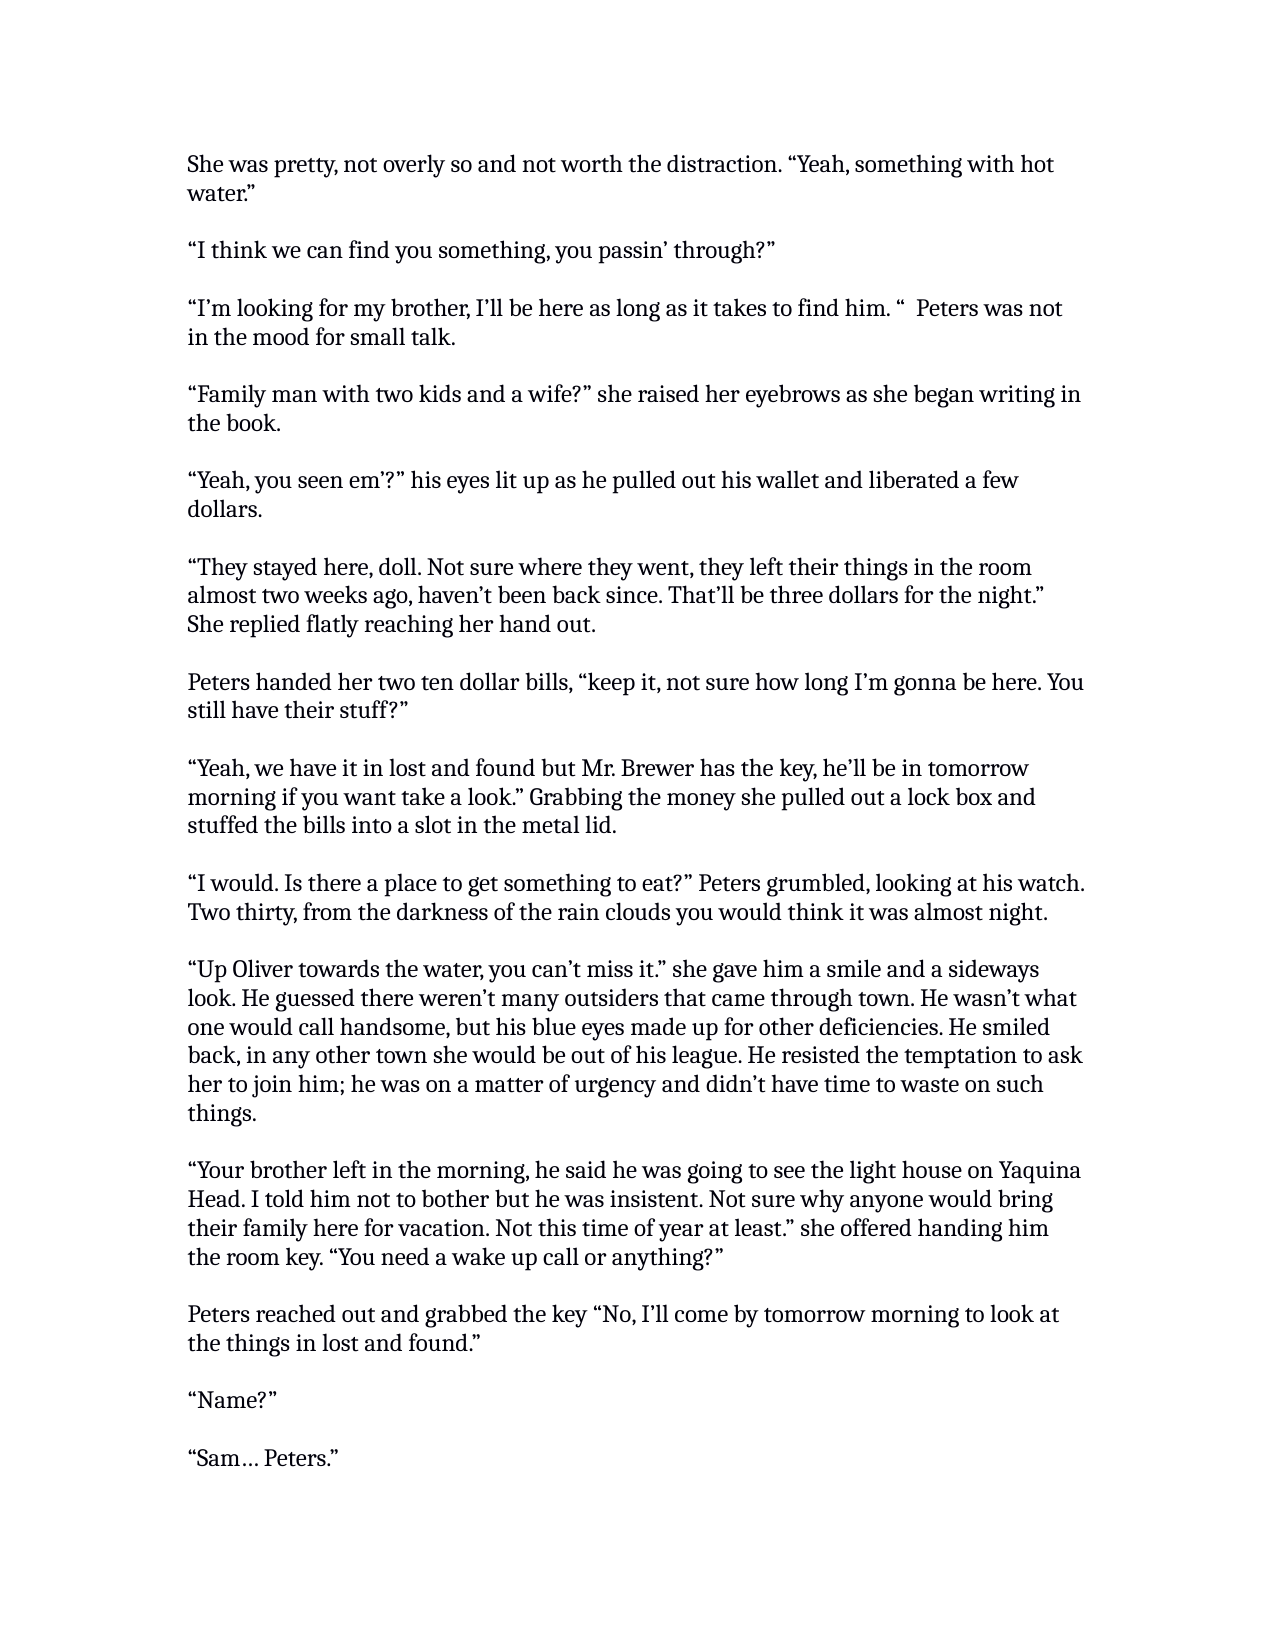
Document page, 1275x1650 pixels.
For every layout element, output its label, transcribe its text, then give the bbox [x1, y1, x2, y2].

text “Name?” [187, 1386, 1087, 1415]
text Peters reached out and grabbed the key “No, I’ll come by tomorrow morning to look at the things in lost and found.” [187, 1300, 1087, 1357]
text “I think we can find you something, you passin’ through?” [187, 236, 1087, 265]
text “I would. Is there a place to get something to eat?” Peters grumbled, looking at his watch. Two thirty, from the darkness of the rain clouds you would think it was almost night. [187, 869, 1087, 926]
text “Sam… Peters.” [187, 1444, 1087, 1472]
text She was pretty, not overly so and not worth the distraction. “Yeah, something with hot water.” [187, 150, 1087, 207]
text Peters handed her two ten dollar bills, “keep it, not sure how long I’m gonna be here. You still have their stuff?” [187, 667, 1087, 725]
text “I’m looking for my brother, I’ll be here as long as it takes to find him. “ Peters was not in the mood for small talk. [187, 294, 1087, 351]
text “Yeah, we have it in lost and found but Mr. Brewer has the key, he’ll be in tomorrow morning if you want take a look.” Grabbing the money she pulled out a lock box and stuffed the bills into a slot in the metal lid. [187, 754, 1087, 840]
text “Your brother left in the morning, he said he was going to see the light house on Yaquina Head. I told him not to bother but he was insistent. Not sure why anyone would bring their family here for vacation. Not this time of year at least.” she offered handing him the room key. “You need a wake up call or anything?” [187, 1156, 1087, 1271]
text “They stayed here, doll. Not sure where they went, they left their things in the room almost two weeks ago, haven’t been back since. That’ll be three dollars for the night.” She replied flatly reaching her hand out. [187, 552, 1087, 639]
text “Up Oliver towards the water, you can’t miss it.” she gave him a smile and a sideways look. He guessed there weren’t many outsiders that came through town. He wasn’t what one would call handsome, but his blue eyes made up for other deficiencies. He smiled back, in any other town she would be out of his league. He resisted the temptation to ask her to join him; he was on a matter of urgency and didn’t have time to waste on such things. [187, 955, 1087, 1127]
text “Family man with two kids and a wife?” she raised her eyebrows as she began writing in the book. [187, 380, 1087, 437]
text “Yeah, you seen em’?” his eyes lit up as he pulled out his wallet and liberated a few dollars. [187, 466, 1087, 524]
